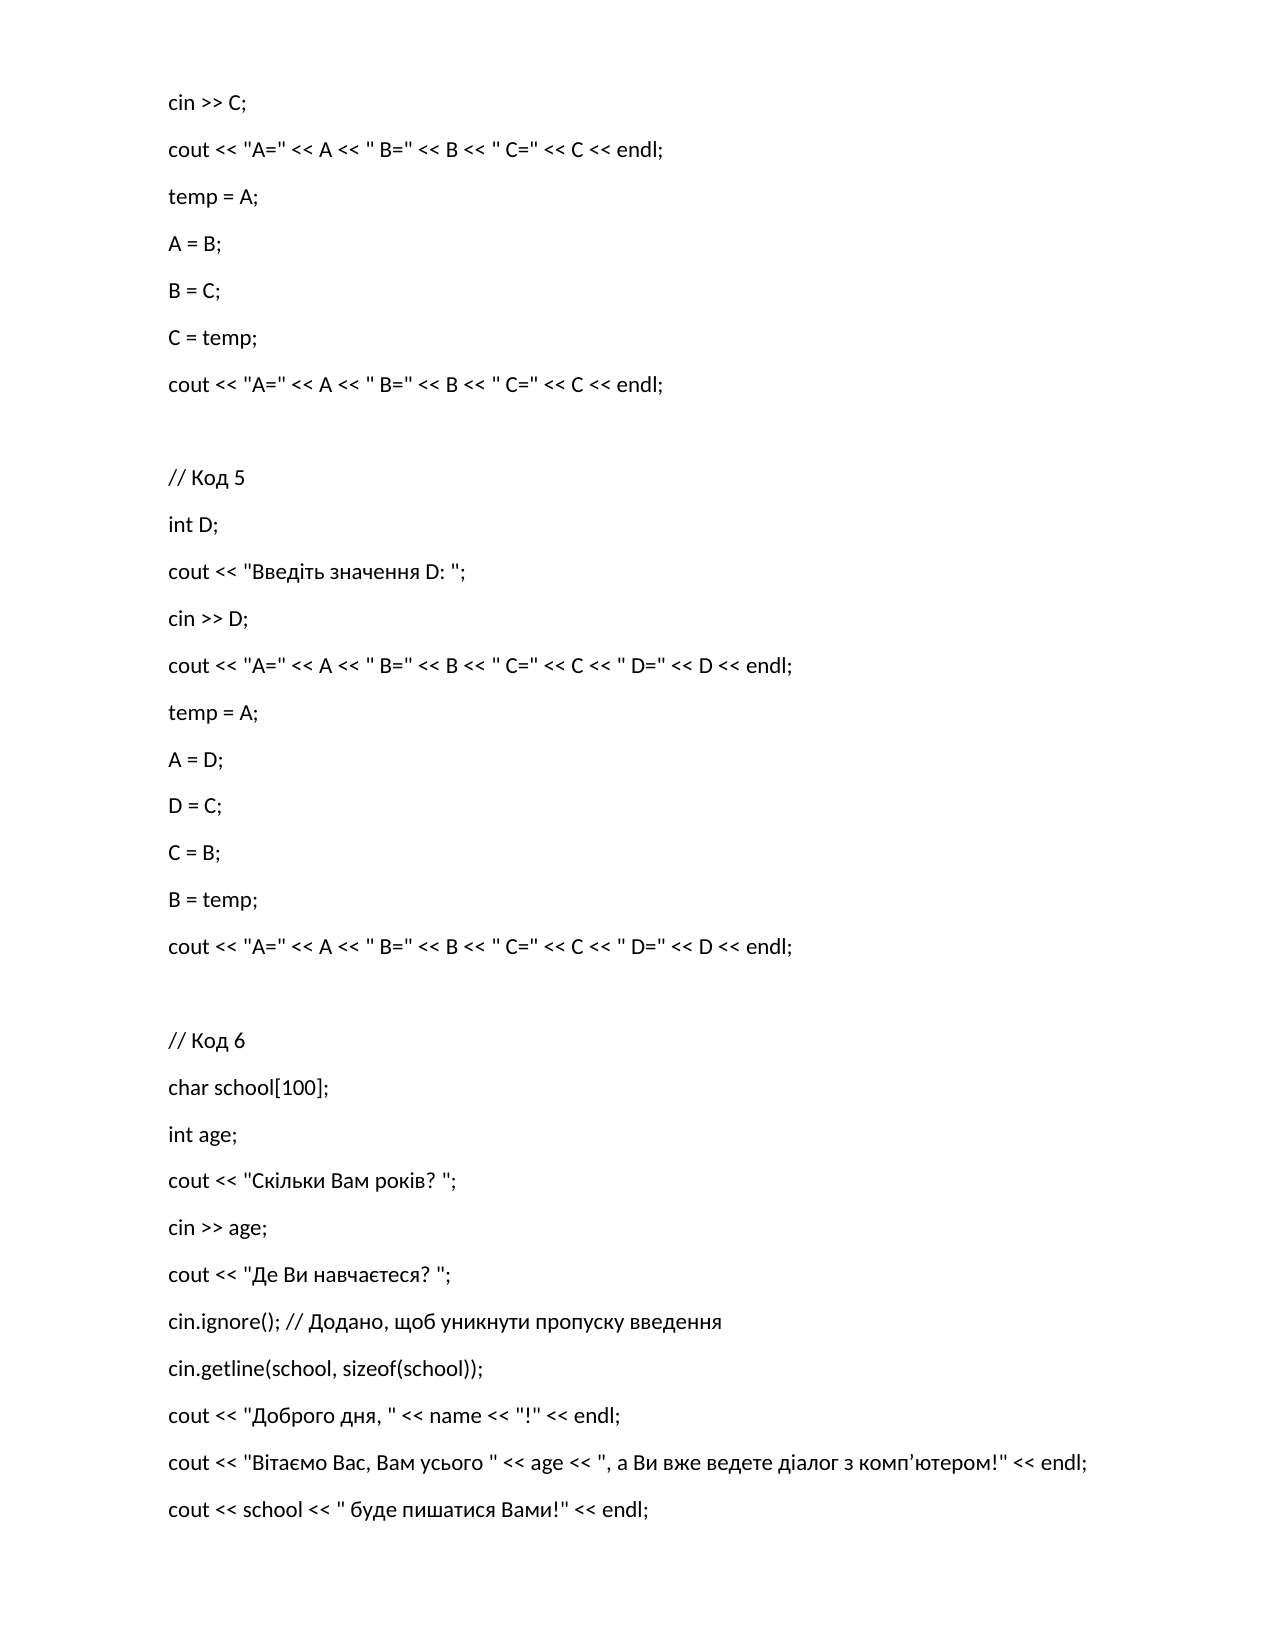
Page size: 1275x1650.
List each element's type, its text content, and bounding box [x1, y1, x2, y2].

text // Код 5 [148, 463, 1186, 492]
text cout << "Скільки Вам років? "; [148, 1167, 1186, 1195]
text cout << "A=" << A << " B=" << B << " C=" << C << endl; [148, 370, 1186, 398]
text cin >> C; [148, 88, 1186, 117]
text cin >> D; [148, 604, 1186, 632]
text A = B; [148, 229, 1186, 257]
text D = C; [148, 792, 1186, 820]
text cin.ignore(); // Додано, щоб уникнути пропуску введення [148, 1307, 1186, 1335]
text cout << "A=" << A << " B=" << B << " C=" << C << endl; [148, 135, 1186, 163]
text cin.getline(school, sizeof(school)); [148, 1354, 1186, 1382]
text cout << "A=" << A << " B=" << B << " C=" << C << " D=" << D << endl; [148, 932, 1186, 960]
text C = B; [148, 838, 1186, 867]
text cout << school << " буде пишатися Вами!" << endl; [148, 1495, 1186, 1523]
text B = C; [148, 276, 1186, 304]
text cin >> age; [148, 1213, 1186, 1242]
text temp = A; [148, 182, 1186, 210]
text temp = A; [148, 698, 1186, 726]
text // Код 6 [148, 1026, 1186, 1054]
text cout << "Вітаємо Вас, Вам усього " << age << ", а Ви вже ведете діалог з комп’ютером!" << endl; [148, 1448, 1186, 1476]
text cout << "Введіть значення D: "; [148, 557, 1186, 585]
text C = temp; [148, 323, 1186, 351]
text cout << "Де Ви навчаєтеся? "; [148, 1260, 1186, 1288]
text cout << "A=" << A << " B=" << B << " C=" << C << " D=" << D << endl; [148, 651, 1186, 679]
text int D; [148, 510, 1186, 538]
text B = temp; [148, 885, 1186, 913]
text int age; [148, 1120, 1186, 1148]
text char school[100]; [148, 1073, 1186, 1101]
text A = D; [148, 745, 1186, 773]
text cout << "Доброго дня, " << name << "!" << endl; [148, 1401, 1186, 1429]
